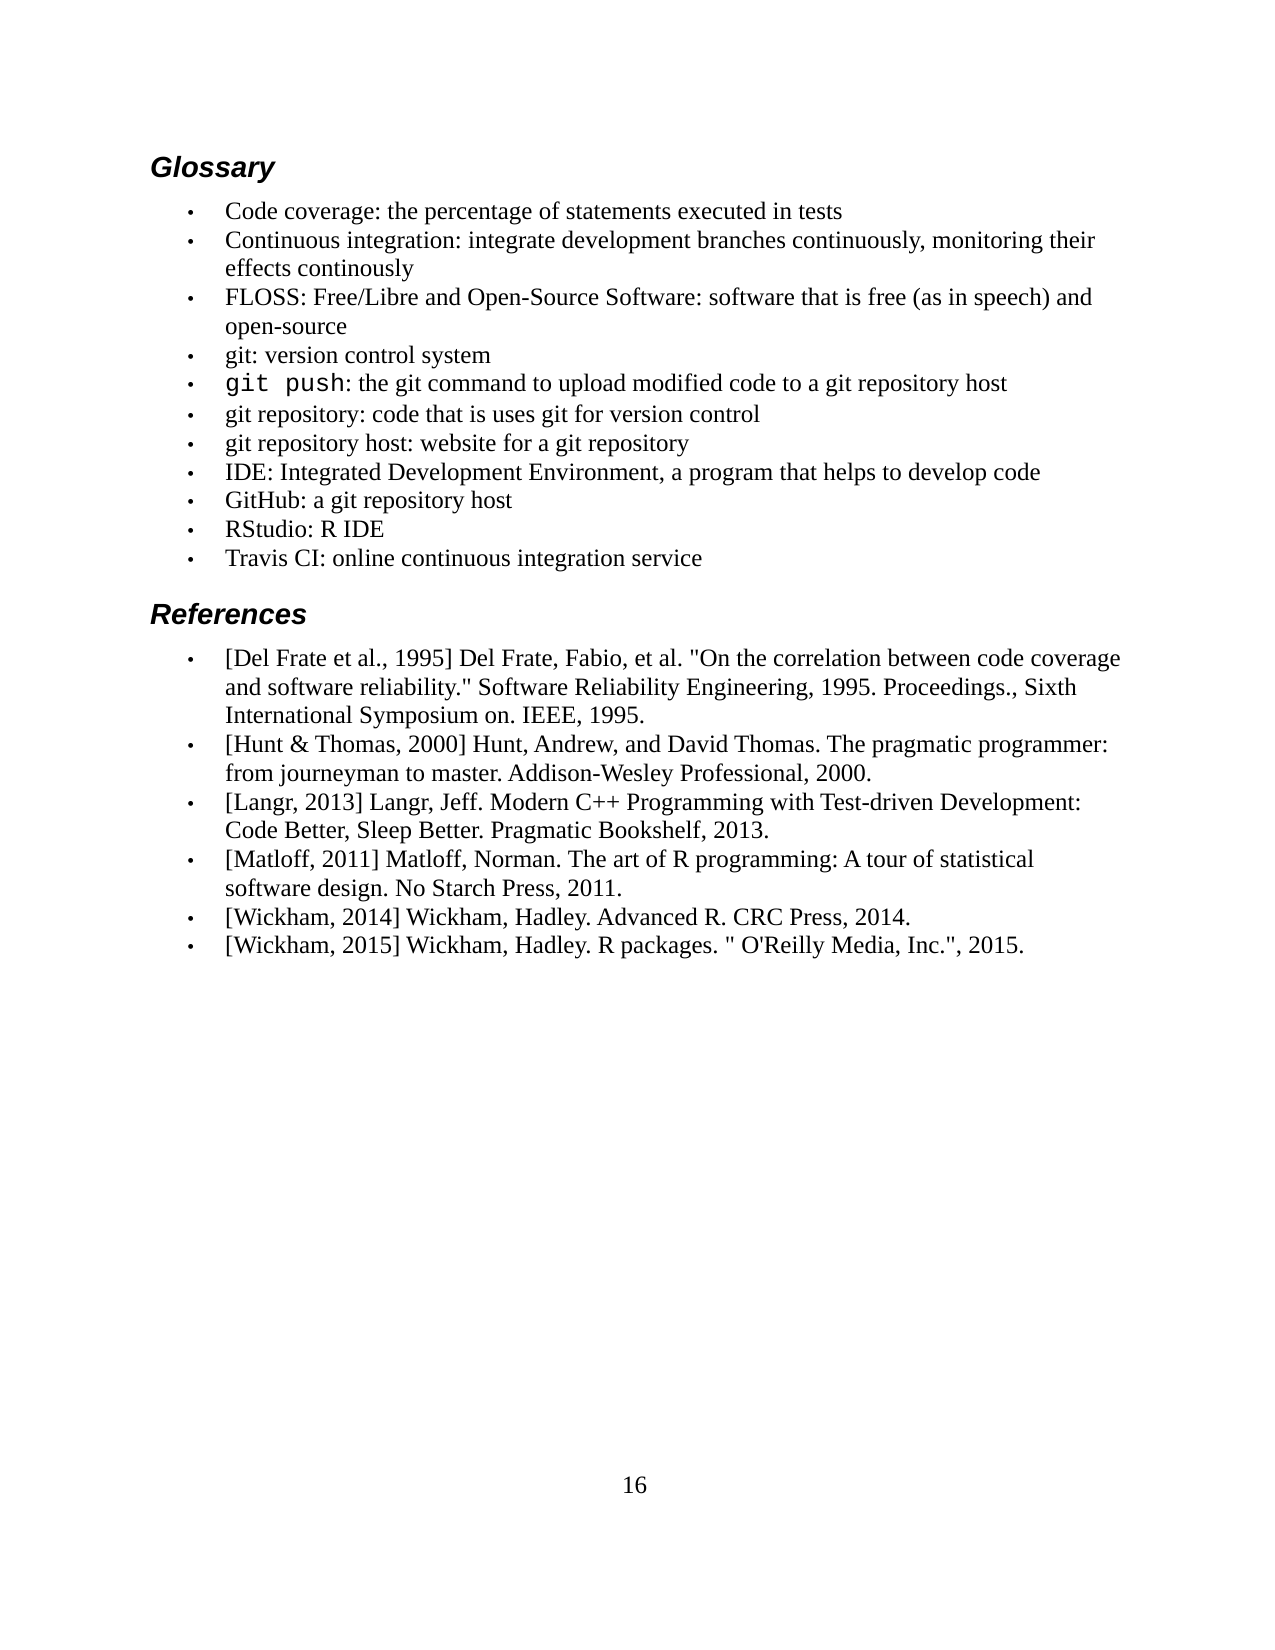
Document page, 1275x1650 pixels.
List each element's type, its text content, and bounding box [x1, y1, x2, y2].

list [Wickham, 2014] Wickham, Hadley. Advanced R. CRC Press, 2014. [187, 902, 1125, 930]
list Travis CI: online continuous integration service [187, 543, 1125, 572]
list Continuous integration: integrate development branches continuously, monitoring their effects continously [187, 225, 1125, 282]
list [Wickham, 2015] Wickham, Hadley. R packages. " O'Reilly Media, Inc.", 2015. [187, 930, 1125, 959]
list git repository: code that is uses git for version control [187, 399, 1125, 428]
subtitle References [150, 597, 1125, 630]
list git: version control system [187, 340, 1125, 368]
list [Langr, 2013] Langr, Jeff. Modern C++ Programming with Test-driven Development: Code Better, Sleep Better. Pragmatic Bookshelf, 2013. [187, 787, 1125, 844]
list GitHub: a git repository host [187, 486, 1125, 514]
subtitle Glossary [150, 150, 1125, 183]
list Code coverage: the percentage of statements executed in tests [187, 196, 1125, 225]
list [Hunt & Thomas, 2000] Hunt, Andrew, and David Thomas. The pragmatic programmer: from journeyman to master. Addison-Wesley Professional, 2000. [187, 729, 1125, 787]
list FLOSS: Free/Libre and Open-Source Software: software that is free (as in speech) and open-source [187, 282, 1125, 340]
list RStudio: R IDE [187, 514, 1125, 543]
list IDE: Integrated Development Environment, a program that helps to develop code [187, 457, 1125, 486]
list [Matloff, 2011] Matloff, Norman. The art of R programming: A tour of statistical software design. No Starch Press, 2011. [187, 844, 1125, 902]
list [Del Frate et al., 1995] Del Frate, Fabio, et al. "On the correlation between code coverage and software reliability." Software Reliability Engineering, 1995. Proceedings., Sixth International Symposium on. IEEE, 1995. [187, 643, 1125, 729]
list git push: the git command to upload modified code to a git repository host [187, 368, 1125, 399]
list git repository host: website for a git repository [187, 428, 1125, 457]
